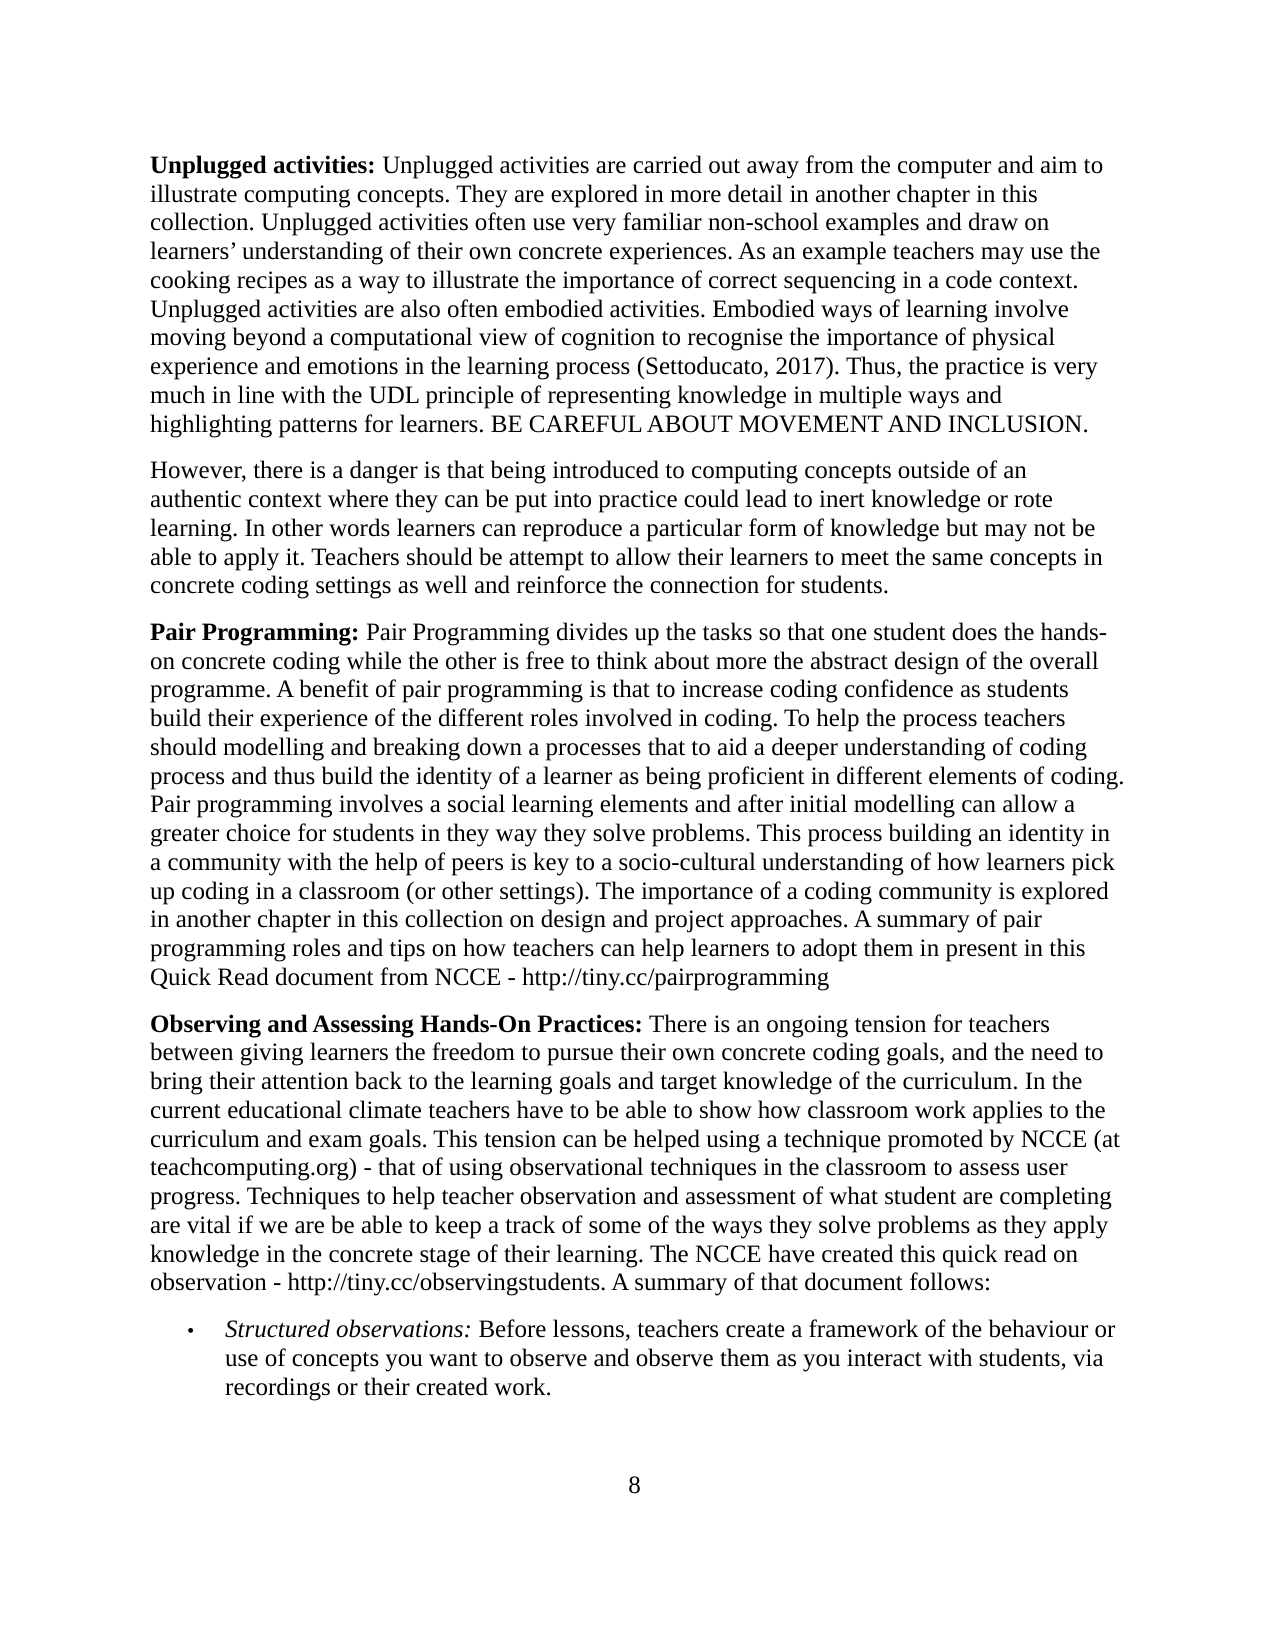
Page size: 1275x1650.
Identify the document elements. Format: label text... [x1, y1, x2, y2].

text However, there is a danger is that being introduced to computing concepts outside of an authentic context where they can be put into practice could lead to inert knowledge or rote learning. In other words learners can reproduce a particular form of knowledge but may not be able to apply it. Teachers should be attempt to allow their learners to meet the same concepts in concrete coding settings as well and reinforce the connection for students. [150, 455, 1125, 599]
list Structured observations: Before lessons, teachers create a framework of the behaviour or use of concepts you want to observe and observe them as you interact with students, via recordings or their created work. [187, 1314, 1125, 1400]
text Observing and Assessing Hands-On Practices: There is an ongoing tension for teachers between giving learners the freedom to pursue their own concrete coding goals, and the need to bring their attention back to the learning goals and target knowledge of the curriculum. In the current educational climate teachers have to be able to show how classroom work applies to the curriculum and exam goals. This tension can be helped using a technique promoted by NCCE (at teachcomputing.org) - that of using observational techniques in the classroom to assess user progress. Techniques to help teacher observation and assessment of what student are completing are vital if we are be able to keep a track of some of the ways they solve problems as they apply knowledge in the concrete stage of their learning. The NCCE have created this quick read on observation - http://tiny.cc/observingstudents. A summary of that document follows: [150, 1009, 1125, 1296]
text Unplugged activities: Unplugged activities are carried out away from the computer and aim to illustrate computing concepts. They are explored in more detail in another chapter in this collection. Unplugged activities often use very familiar non-school examples and draw on learners’ understanding of their own concrete experiences. As an example teachers may use the cooking recipes as a way to illustrate the importance of correct sequencing in a code context. Unplugged activities are also often embodied activities. Embodied ways of learning involve moving beyond a computational view of cognition to recognise the importance of physical experience and emotions in the learning process (Settoducato, 2017). Thus, the practice is very much in line with the UDL principle of representing knowledge in multiple ways and highlighting patterns for learners. BE CAREFUL ABOUT MOVEMENT AND INCLUSION. [150, 150, 1125, 437]
text Pair Programming: Pair Programming divides up the tasks so that one student does the hands-on concrete coding while the other is free to think about more the abstract design of the overall programme. A benefit of pair programming is that to increase coding confidence as students build their experience of the different roles involved in coding. To help the process teachers should modelling and breaking down a processes that to aid a deeper understanding of coding process and thus build the identity of a learner as being proficient in different elements of coding. Pair programming involves a social learning elements and after initial modelling can allow a greater choice for students in they way they solve problems. This process building an identity in a community with the help of peers is key to a socio-cultural understanding of how learners pick up coding in a classroom (or other settings). The importance of a coding community is explored in another chapter in this collection on design and project approaches. A summary of pair programming roles and tips on how teachers can help learners to adopt them in present in this Quick Read document from NCCE - http://tiny.cc/pairprogramming [150, 617, 1125, 991]
